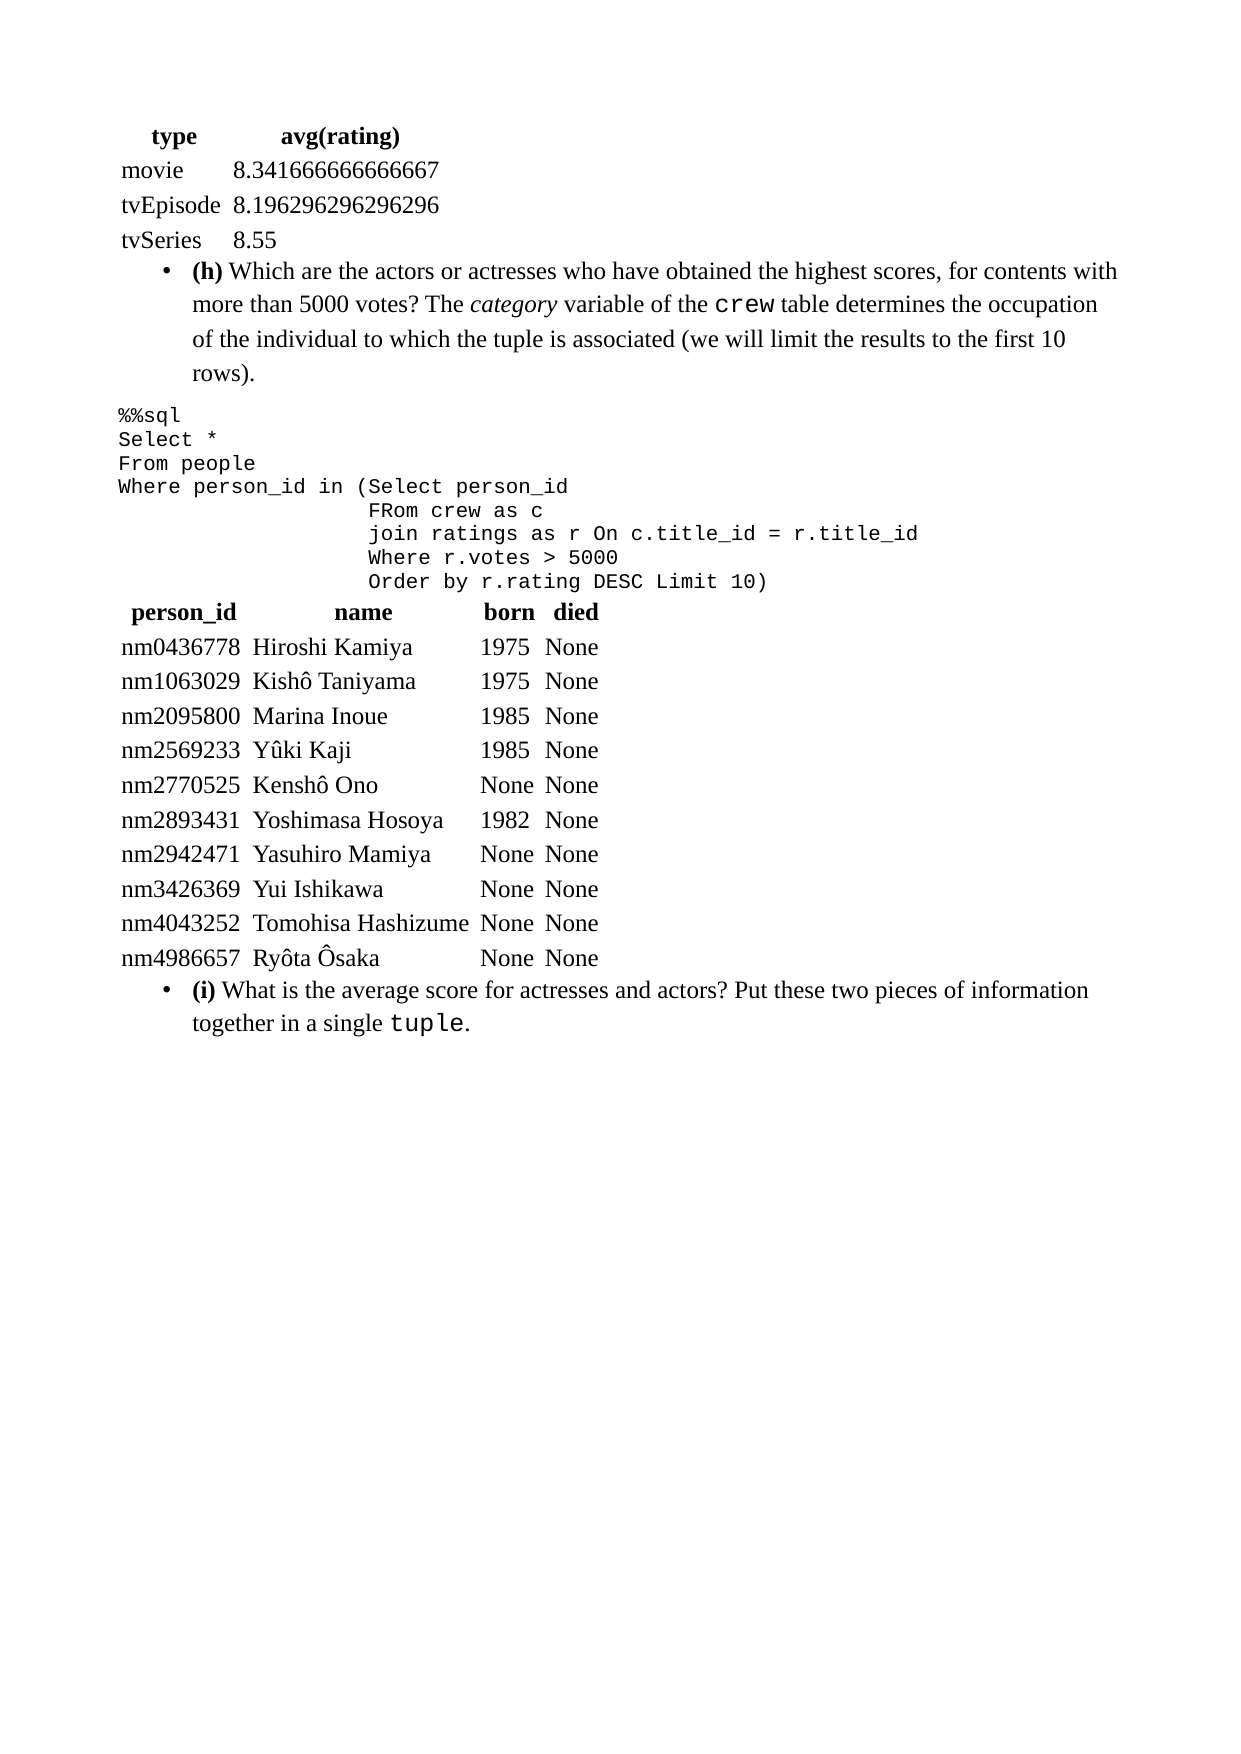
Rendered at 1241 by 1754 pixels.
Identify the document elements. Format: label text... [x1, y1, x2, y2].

table_cell None [542, 906, 610, 940]
table_cell None [542, 733, 610, 767]
table_cell None [542, 664, 610, 698]
table_cell None [542, 871, 610, 906]
table_cell Yasuhiro Mamiya [250, 836, 477, 871]
text Select * [118, 429, 1122, 452]
table_header person_id [118, 594, 249, 629]
table_cell None [542, 836, 610, 871]
table_cell None [477, 836, 542, 871]
table_cell None [542, 698, 610, 733]
table_header born [477, 594, 542, 629]
table_header died [542, 594, 610, 629]
text From people [118, 452, 1122, 476]
text Order by r.rating DESC Limit 10) [118, 571, 1122, 594]
table_cell None [542, 940, 610, 975]
table_cell nm2893431 [118, 802, 249, 836]
table_cell nm2569233 [118, 733, 249, 767]
table_cell 1982 [477, 802, 542, 836]
table_cell Tomohisa Hashizume [250, 906, 477, 940]
table_cell None [477, 906, 542, 940]
table_cell Marina Inoue [250, 698, 477, 733]
table_cell nm2942471 [118, 836, 249, 871]
table_cell 1985 [477, 733, 542, 767]
table_cell tvSeries [118, 222, 230, 256]
text Where r.votes > 5000 [118, 547, 1122, 571]
table_cell 1975 [477, 664, 542, 698]
text FRom crew as c [118, 500, 1122, 523]
table_cell tvEpisode [118, 187, 230, 222]
table_cell nm1063029 [118, 664, 249, 698]
table_cell Kenshô Ono [250, 767, 477, 802]
table_cell None [542, 802, 610, 836]
table_cell None [542, 767, 610, 802]
table_cell nm2770525 [118, 767, 249, 802]
table_header avg(rating) [230, 118, 451, 153]
table_cell 8.196296296296296 [230, 187, 451, 222]
table_cell Ryôta Ôsaka [250, 940, 477, 975]
table_cell 1985 [477, 698, 542, 733]
table_cell 8.341666666666667 [230, 153, 451, 187]
text Where person_id in (Select person_id [118, 476, 1122, 500]
table_cell Hiroshi Kamiya [250, 629, 477, 663]
table_cell Yûki Kaji [250, 733, 477, 767]
table_cell Yui Ishikawa [250, 871, 477, 906]
text %%sql [118, 405, 1122, 429]
table_cell None [477, 871, 542, 906]
table_cell None [477, 767, 542, 802]
table_cell None [542, 629, 610, 663]
list (i) What is the average score for actresses and actors? Put these two pieces of information together in a single tuple. [162, 975, 1122, 1039]
table_cell None [477, 940, 542, 975]
table_cell movie [118, 153, 230, 187]
table_cell Yoshimasa Hosoya [250, 802, 477, 836]
table_cell nm3426369 [118, 871, 249, 906]
table_cell nm2095800 [118, 698, 249, 733]
table_cell Kishô Taniyama [250, 664, 477, 698]
table_cell nm4986657 [118, 940, 249, 975]
table_cell nm0436778 [118, 629, 249, 663]
table_header type [118, 118, 230, 153]
list (h) Which are the actors or actresses who have obtained the highest scores, for contents with more than 5000 votes? The category variable of the crew table determines the occupation of the individual to which the tuple is associated (we will limit the results to the first 10 rows). [162, 256, 1122, 386]
table_header name [250, 594, 477, 629]
table_cell 1975 [477, 629, 542, 663]
table_cell nm4043252 [118, 906, 249, 940]
text join ratings as r On c.title_id = r.title_id [118, 523, 1122, 547]
table_cell 8.55 [230, 222, 451, 256]
